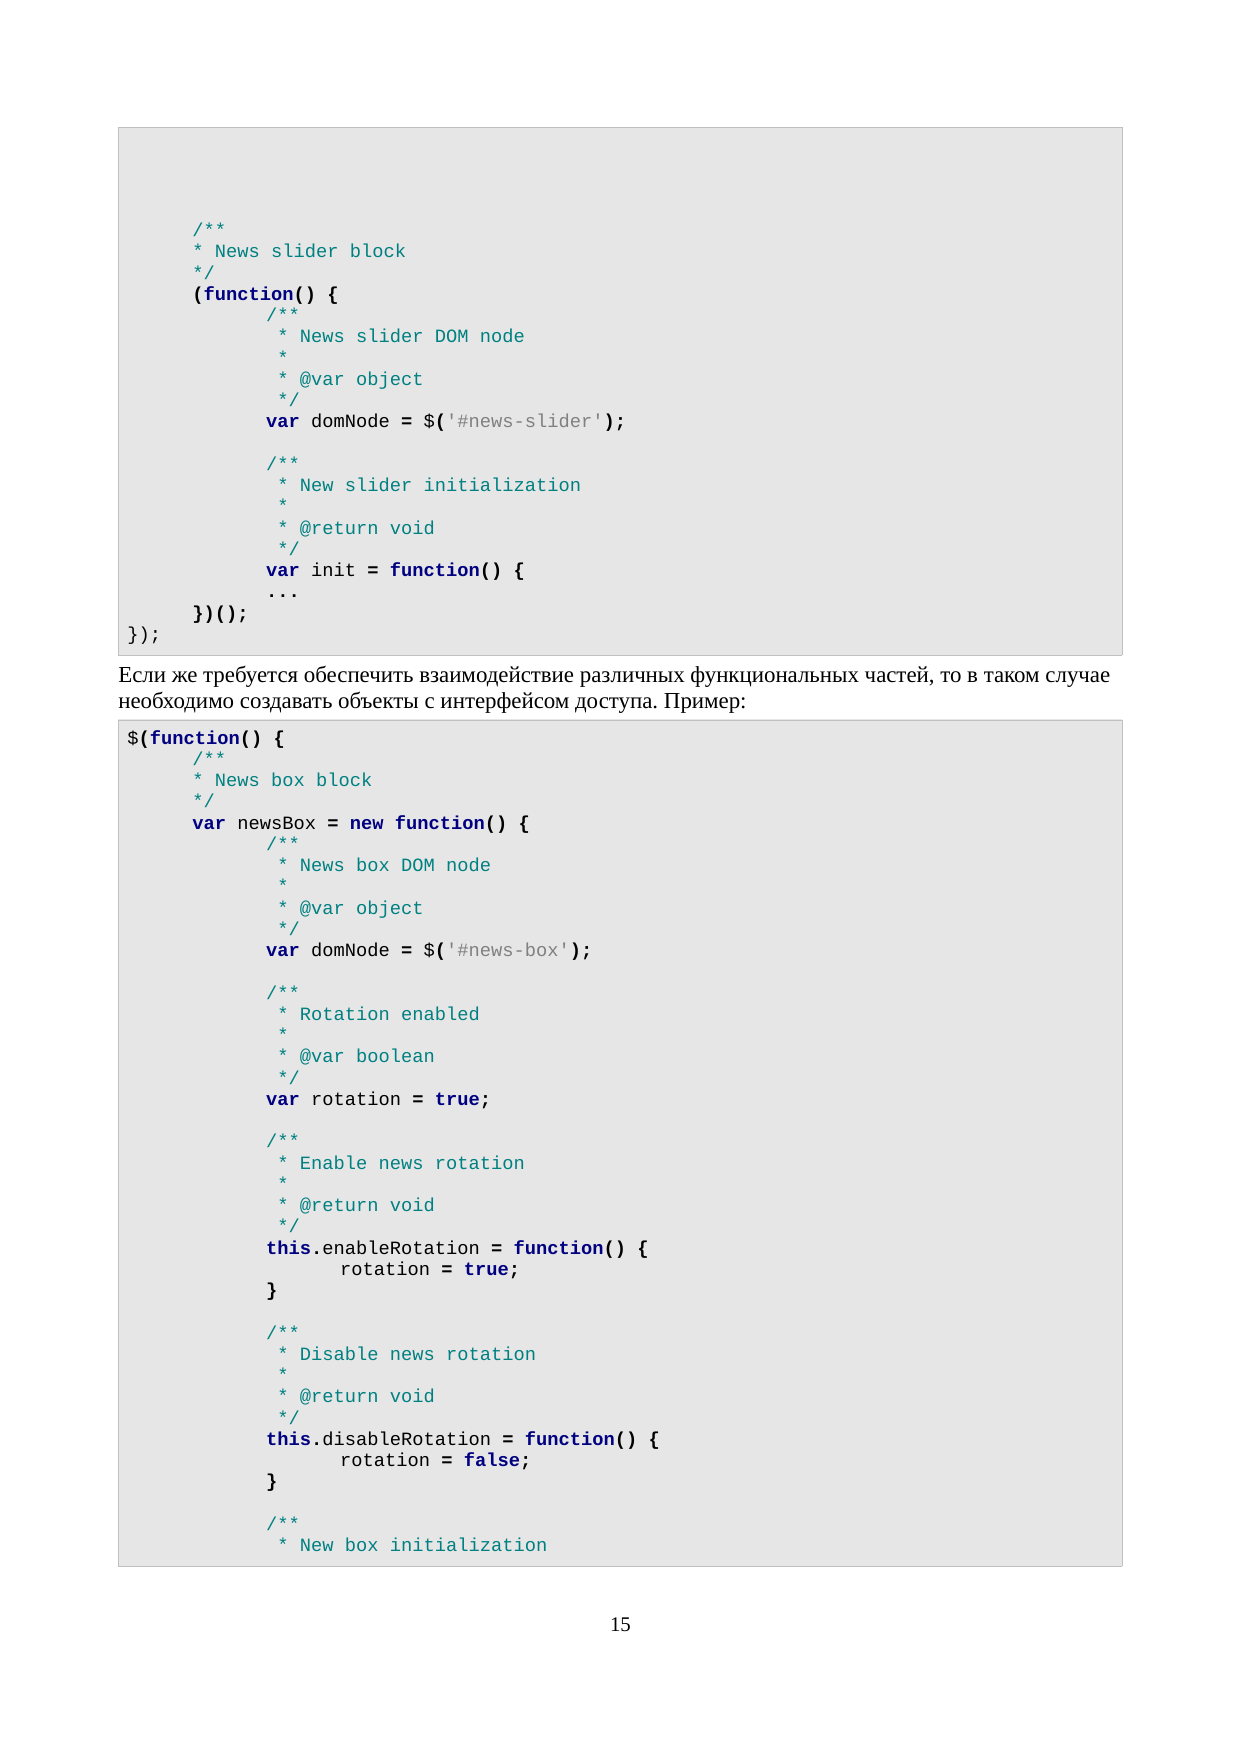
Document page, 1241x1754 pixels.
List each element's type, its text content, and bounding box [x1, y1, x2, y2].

text * News slider block [119, 233, 1122, 254]
text * @return void [119, 1187, 1122, 1208]
text * [119, 339, 1122, 361]
text })(); [119, 594, 1122, 616]
text ... [119, 573, 1122, 594]
text /** [119, 1123, 1122, 1144]
text this.disableRotation = function() { [119, 1421, 1122, 1442]
text * [119, 868, 1122, 889]
text /** [119, 212, 1122, 233]
text /** [119, 974, 1122, 996]
text this.enableRotation = function() { [119, 1229, 1122, 1251]
text } [119, 1272, 1122, 1293]
text */ [119, 911, 1122, 932]
text */ [119, 783, 1122, 804]
text * @var boolean [119, 1038, 1122, 1059]
text * New slider initialization [119, 467, 1122, 488]
text /** [119, 446, 1122, 467]
text var domNode = $('#news-box'); [119, 932, 1122, 953]
text var init = function() { [119, 552, 1122, 573]
text */ [119, 1399, 1122, 1421]
text (function() { [119, 276, 1122, 297]
text */ [119, 254, 1122, 276]
text * New box initialization [119, 1527, 1122, 1566]
text * [119, 1017, 1122, 1038]
text */ [119, 382, 1122, 403]
text rotation = false; [119, 1442, 1122, 1463]
text /** [119, 826, 1122, 847]
text */ [119, 1208, 1122, 1229]
text */ [119, 531, 1122, 552]
text var newsBox = new function() { [119, 804, 1122, 826]
text /** [119, 741, 1122, 762]
text * @return void [119, 509, 1122, 531]
text }); [119, 616, 1122, 655]
text */ [119, 1059, 1122, 1081]
text /** [119, 297, 1122, 318]
text $(function() { [119, 721, 1122, 741]
text /** [119, 1506, 1122, 1527]
text rotation = true; [119, 1251, 1122, 1272]
text * [119, 1166, 1122, 1187]
text * Enable news rotation [119, 1144, 1122, 1166]
text var domNode = $('#news-slider'); [119, 403, 1122, 424]
text } [119, 1463, 1122, 1484]
text * [119, 488, 1122, 509]
text * @var object [119, 889, 1122, 911]
text Если же требуется обеспечить взаимодействие различных функциональных частей, то в таком случае необходимо создавать объекты с интерфейсом доступа. Пример: [118, 661, 1122, 714]
text * News box block [119, 762, 1122, 783]
text * [119, 1357, 1122, 1378]
text * @return void [119, 1378, 1122, 1399]
text var rotation = true; [119, 1081, 1122, 1102]
text /** [119, 1314, 1122, 1336]
text * Disable news rotation [119, 1336, 1122, 1357]
text * Rotation enabled [119, 996, 1122, 1017]
text * News box DOM node [119, 847, 1122, 868]
text * News slider DOM node [119, 318, 1122, 339]
text * @var object [119, 361, 1122, 382]
